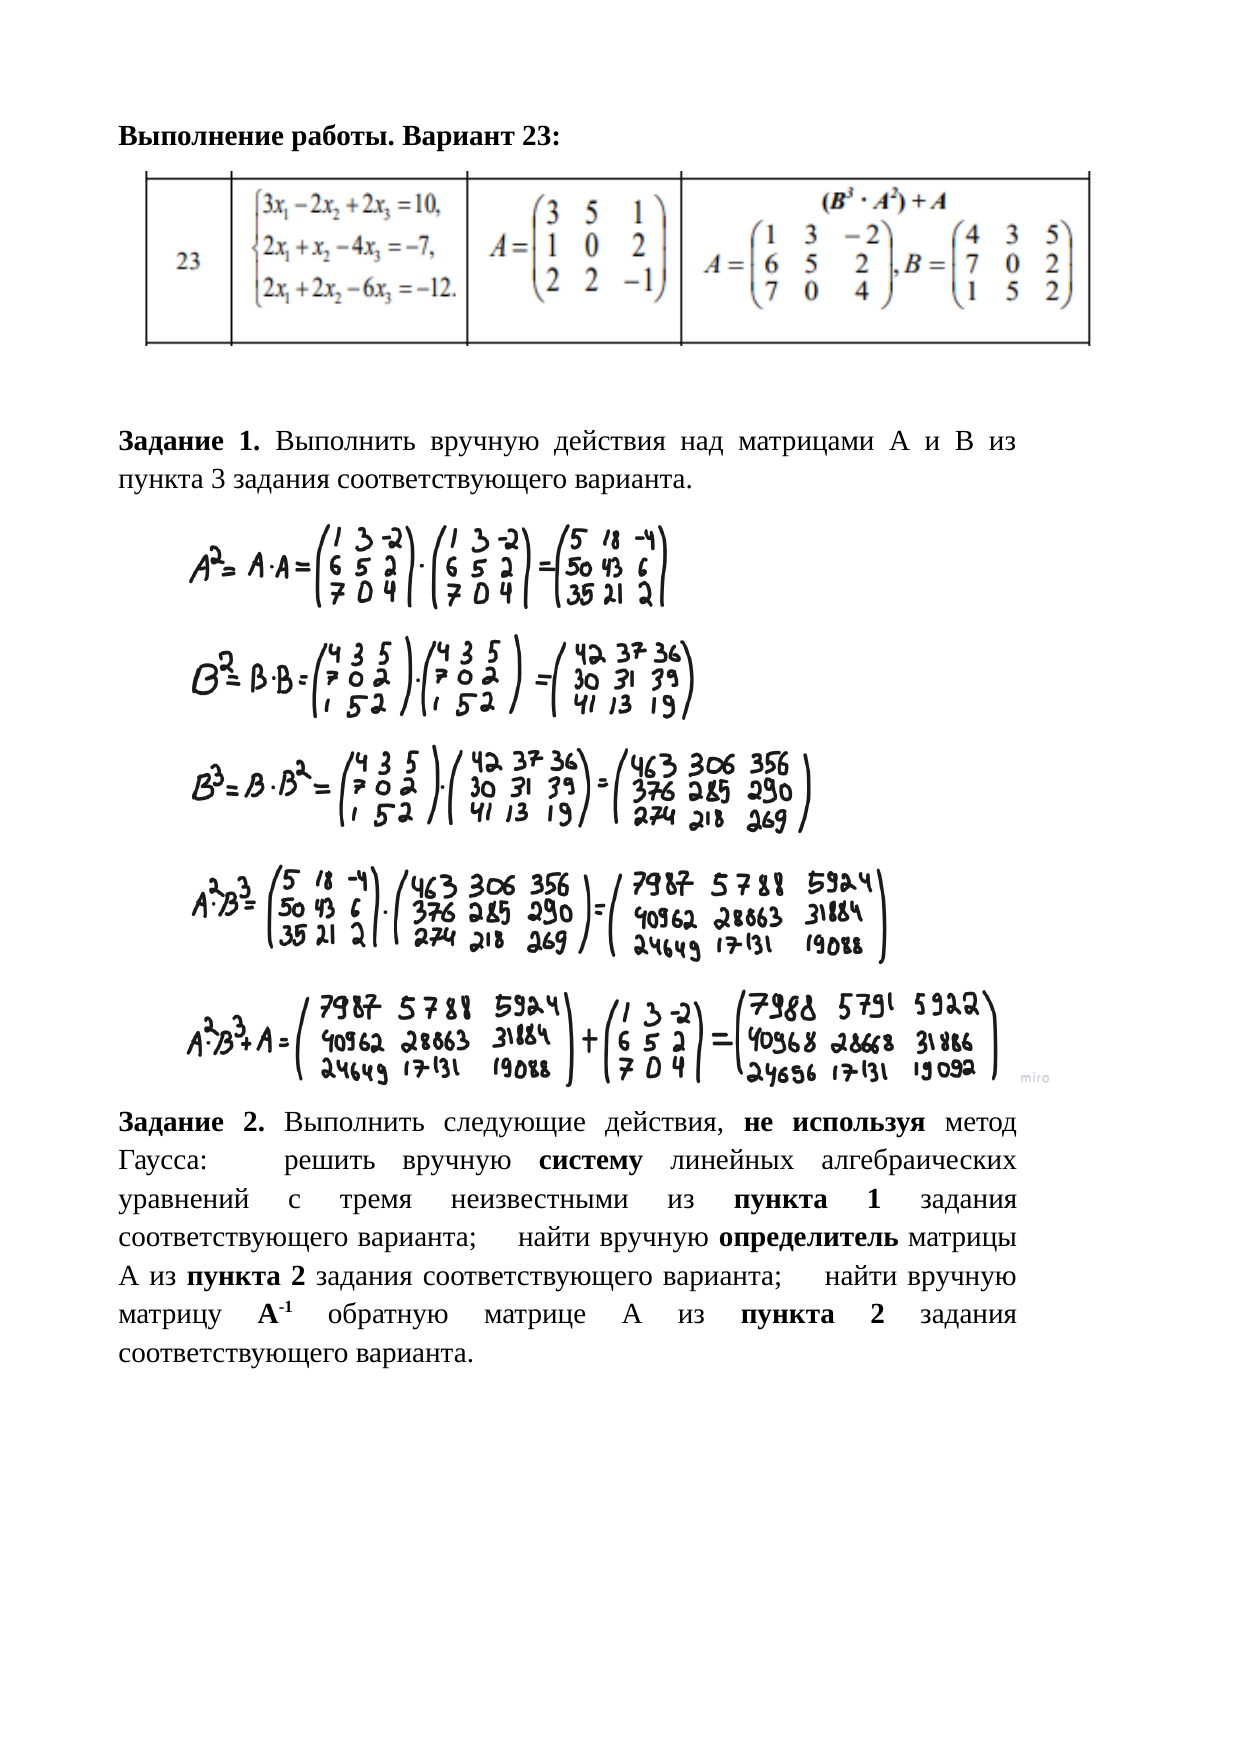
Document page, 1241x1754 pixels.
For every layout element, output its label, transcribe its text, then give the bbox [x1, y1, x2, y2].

text Задание 1. Выполнить вручную действия над матрицами А и В из пункта 3 задания соответствующего варианта. [118, 423, 1017, 495]
picture [144, 171, 1096, 346]
text Выполнение работы. Вариант 23: [118, 118, 1017, 152]
text Задание 2. Выполнить следующие действия, не используя метод Гаусса:  решить вручную систему линейных алгебраических уравнений с тремя неизвестными из пункта 1 задания соответствующего варианта;  найти вручную определитель матрицы А из пункта 2 задания соответствующего варианта;  найти вручную матрицу А-1 обратную матрице А из пункта 2 задания соответствующего варианта. [118, 514, 1017, 1369]
picture [170, 514, 1070, 1104]
